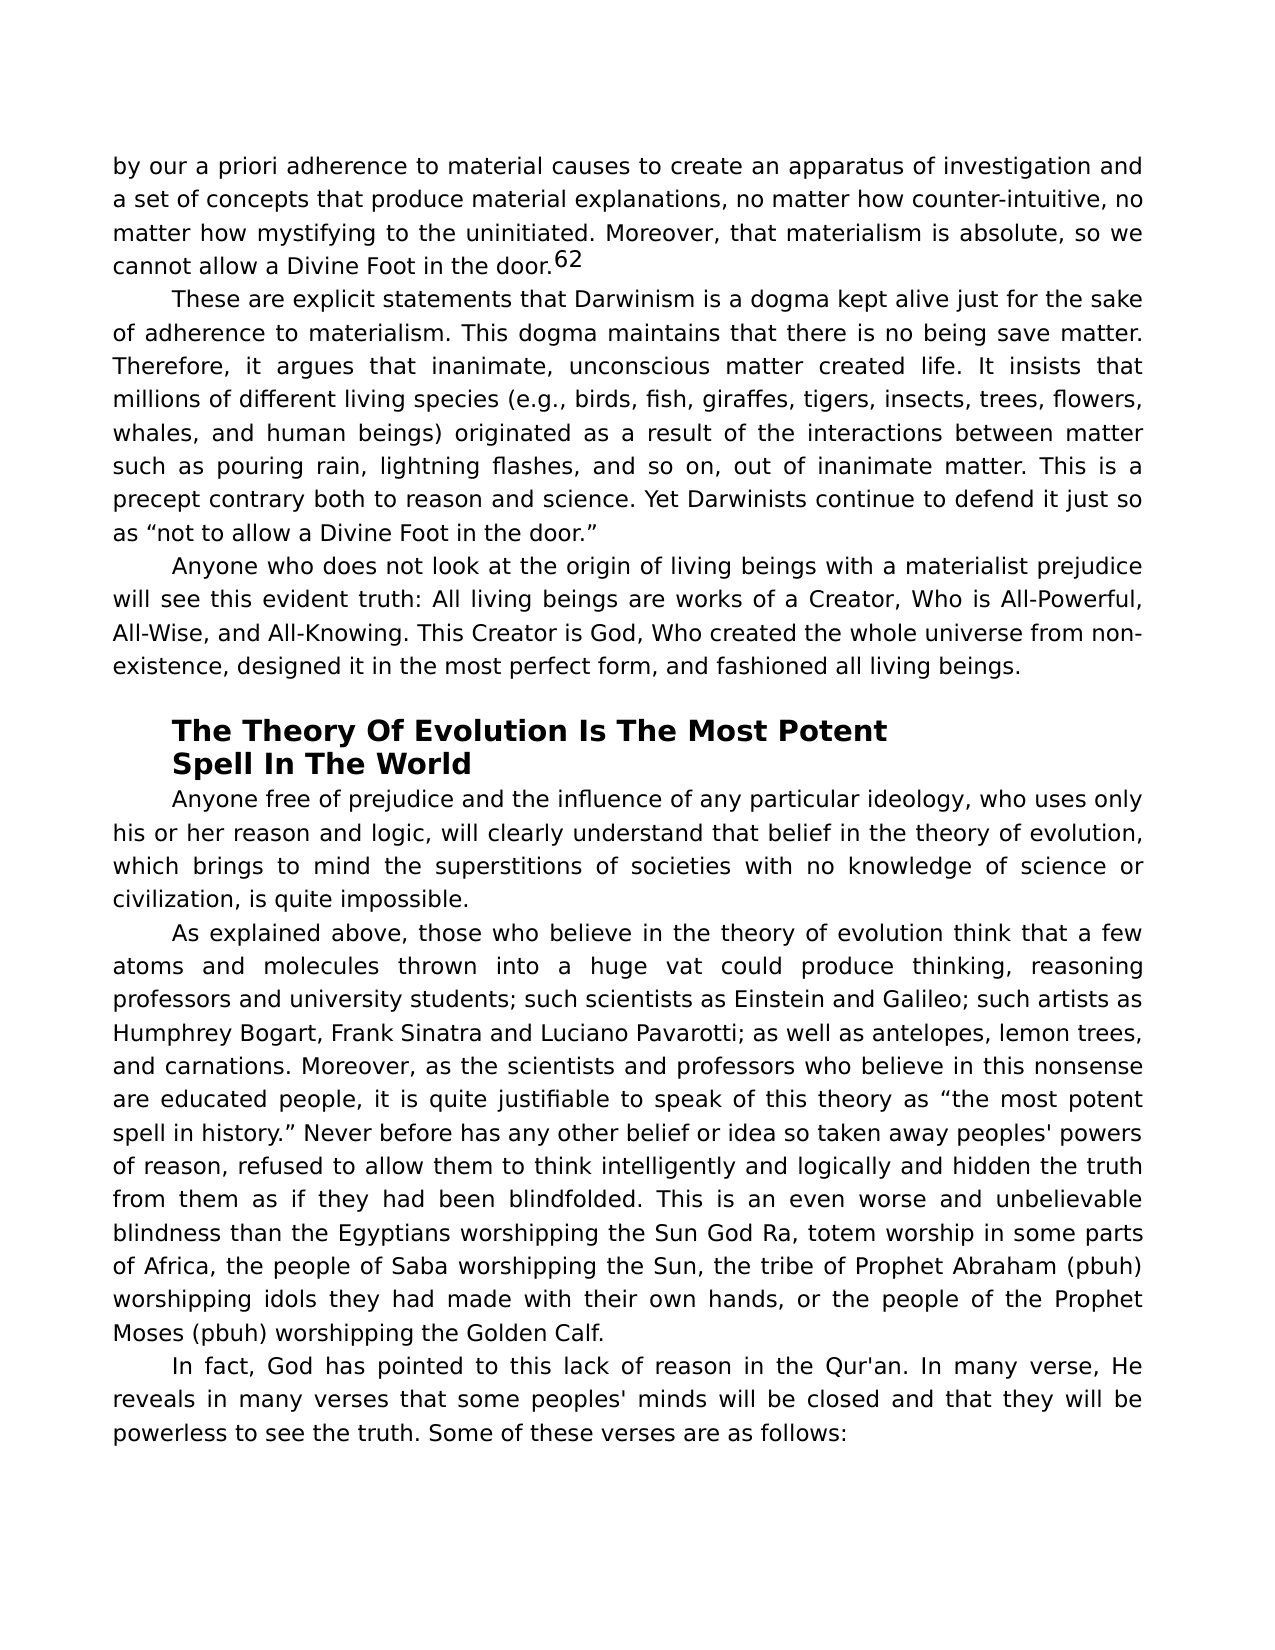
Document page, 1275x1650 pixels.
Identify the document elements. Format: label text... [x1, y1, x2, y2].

text The Theory Of Evolution Is The Most Potent [112, 714, 1145, 748]
text Anyone free of prejudice and the influence of any particular ideology, who uses only his or her reason and logic, will clearly understand that belief in the theory of evolution, which brings to mind the superstitions of societies with no knowledge of science or civilization, is quite impossible. [112, 781, 1145, 914]
text In fact, God has pointed to this lack of reason in the Qur'an. In many verse, He reveals in many verses that some peoples' minds will be closed and that they will be powerless to see the truth. Some of these verses are as follows: [112, 1348, 1145, 1448]
text As explained above, those who believe in the theory of evolution think that a few atoms and molecules thrown into a huge vat could produce thinking, reasoning professors and university students; such scientists as Einstein and Galileo; such artists as Humphrey Bogart, Frank Sinatra and Luciano Pavarotti; as well as antelopes, lemon trees, and carnations. Moreover, as the scientists and professors who believe in this nonsense are educated people, it is quite justifiable to speak of this theory as “the most potent spell in history.” Never before has any other belief or idea so taken away peoples' powers of reason, refused to allow them to think intelligently and logically and hidden the truth from them as if they had been blindfolded. This is an even worse and unbelievable blindness than the Egyptians worshipping the Sun God Ra, totem worship in some parts of Africa, the people of Saba worshipping the Sun, the tribe of Prophet Abraham (pbuh) worshipping idols they had made with their own hands, or the people of the Prophet Moses (pbuh) worshipping the Golden Calf. [112, 914, 1145, 1348]
text Spell In The World [112, 748, 1145, 781]
text by our a priori adherence to material causes to create an apparatus of investigation and a set of concepts that produce material explanations, no matter how counter-intuitive, no matter how mystifying to the uninitiated. Moreover, that materialism is absolute, so we cannot allow a Divine Foot in the door.62 [112, 148, 1145, 281]
text Anyone who does not look at the origin of living beings with a materialist prejudice will see this evident truth: All living beings are works of a Creator, Who is All-Powerful, All-Wise, and All-Knowing. This Creator is God, Who created the whole universe from non-existence, designed it in the most perfect form, and fashioned all living beings. [112, 548, 1145, 681]
text These are explicit statements that Darwinism is a dogma kept alive just for the sake of adherence to materialism. This dogma maintains that there is no being save matter. Therefore, it argues that inanimate, unconscious matter created life. It insists that millions of different living species (e.g., birds, fish, giraffes, tigers, insects, trees, flowers, whales, and human beings) originated as a result of the interactions between matter such as pouring rain, lightning flashes, and so on, out of inanimate matter. This is a precept contrary both to reason and science. Yet Darwinists continue to defend it just so as “not to allow a Divine Foot in the door.” [112, 281, 1145, 548]
